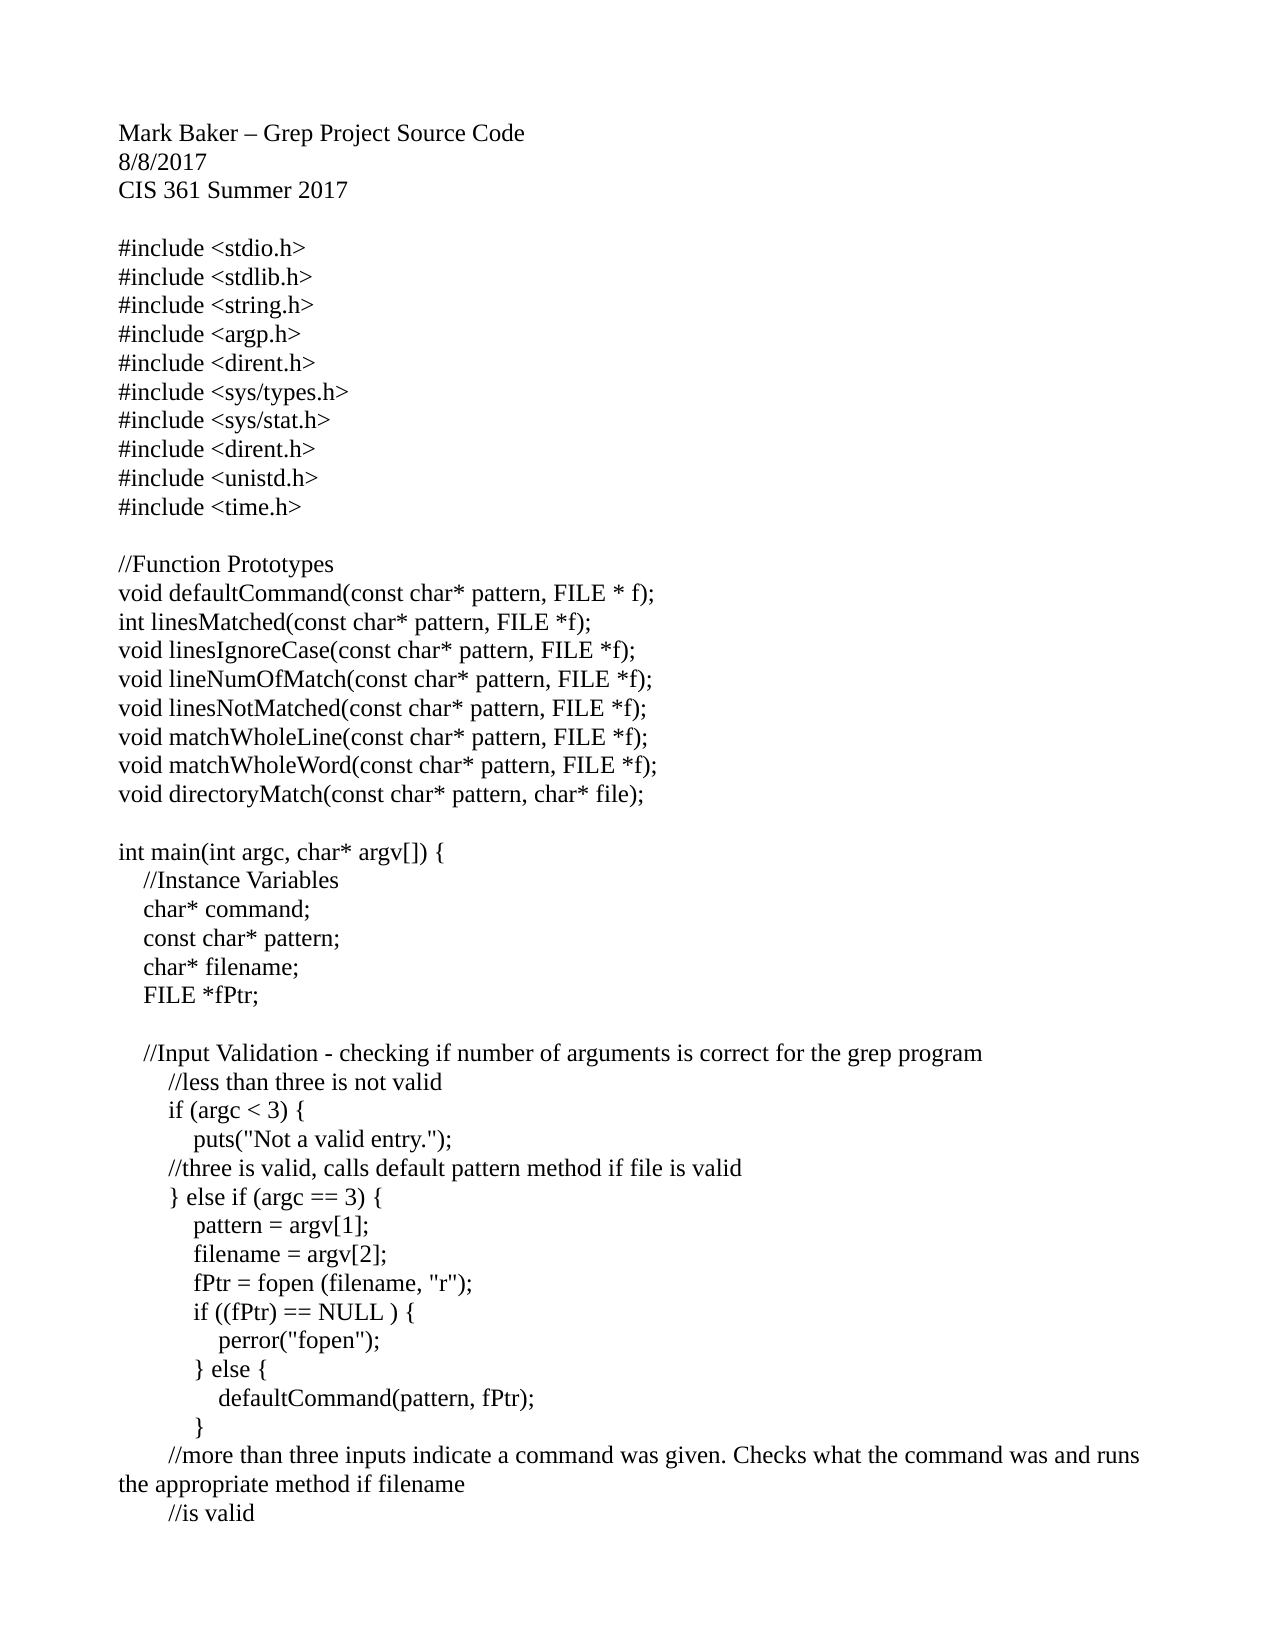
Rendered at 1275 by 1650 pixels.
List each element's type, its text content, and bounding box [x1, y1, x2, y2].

text //is valid [118, 1498, 1157, 1527]
text void linesIgnoreCase(const char* pattern, FILE *f); [118, 636, 1157, 664]
text //Instance Variables [118, 866, 1157, 894]
text void lineNumOfMatch(const char* pattern, FILE *f); [118, 664, 1157, 693]
text void matchWholeLine(const char* pattern, FILE *f); [118, 722, 1157, 751]
text char* command; [118, 894, 1157, 923]
text puts("Not a valid entry."); [118, 1124, 1157, 1153]
text //less than three is not valid [118, 1067, 1157, 1096]
text void matchWholeWord(const char* pattern, FILE *f); [118, 751, 1157, 779]
text #include <argp.h> [118, 319, 1157, 348]
text #include <sys/stat.h> [118, 406, 1157, 434]
text #include <time.h> [118, 492, 1157, 521]
text char* filename; [118, 952, 1157, 981]
text } [118, 1412, 1157, 1441]
text #include <sys/types.h> [118, 377, 1157, 406]
text pattern = argv[1]; [118, 1211, 1157, 1239]
text if (argc < 3) { [118, 1096, 1157, 1124]
text #include <dirent.h> [118, 434, 1157, 463]
text FILE *fPtr; [118, 981, 1157, 1009]
text //Function Prototypes [118, 549, 1157, 578]
text //Input Validation - checking if number of arguments is correct for the grep program [118, 1038, 1157, 1067]
text if ((fPtr) == NULL ) { [118, 1297, 1157, 1326]
text //more than three inputs indicate a command was given. Checks what the command was and runs the appropriate method if filename [118, 1441, 1157, 1498]
text int main(int argc, char* argv[]) { [118, 837, 1157, 866]
text void linesNotMatched(const char* pattern, FILE *f); [118, 693, 1157, 722]
text int linesMatched(const char* pattern, FILE *f); [118, 607, 1157, 636]
text #include <unistd.h> [118, 463, 1157, 492]
text CIS 361 Summer 2017 [118, 176, 1157, 204]
text #include <stdlib.h> [118, 262, 1157, 291]
text #include <string.h> [118, 291, 1157, 319]
text 8/8/2017 [118, 147, 1157, 176]
text fPtr = fopen (filename, "r"); [118, 1268, 1157, 1297]
text #include <stdio.h> [118, 233, 1157, 262]
text perror("fopen"); [118, 1326, 1157, 1354]
text //three is valid, calls default pattern method if file is valid [118, 1153, 1157, 1182]
text const char* pattern; [118, 923, 1157, 952]
text } else if (argc == 3) { [118, 1182, 1157, 1211]
text Mark Baker – Grep Project Source Code [118, 118, 1157, 147]
text void defaultCommand(const char* pattern, FILE * f); [118, 578, 1157, 607]
text #include <dirent.h> [118, 348, 1157, 377]
text filename = argv[2]; [118, 1239, 1157, 1268]
text void directoryMatch(const char* pattern, char* file); [118, 779, 1157, 808]
text } else { [118, 1354, 1157, 1383]
text defaultCommand(pattern, fPtr); [118, 1383, 1157, 1412]
